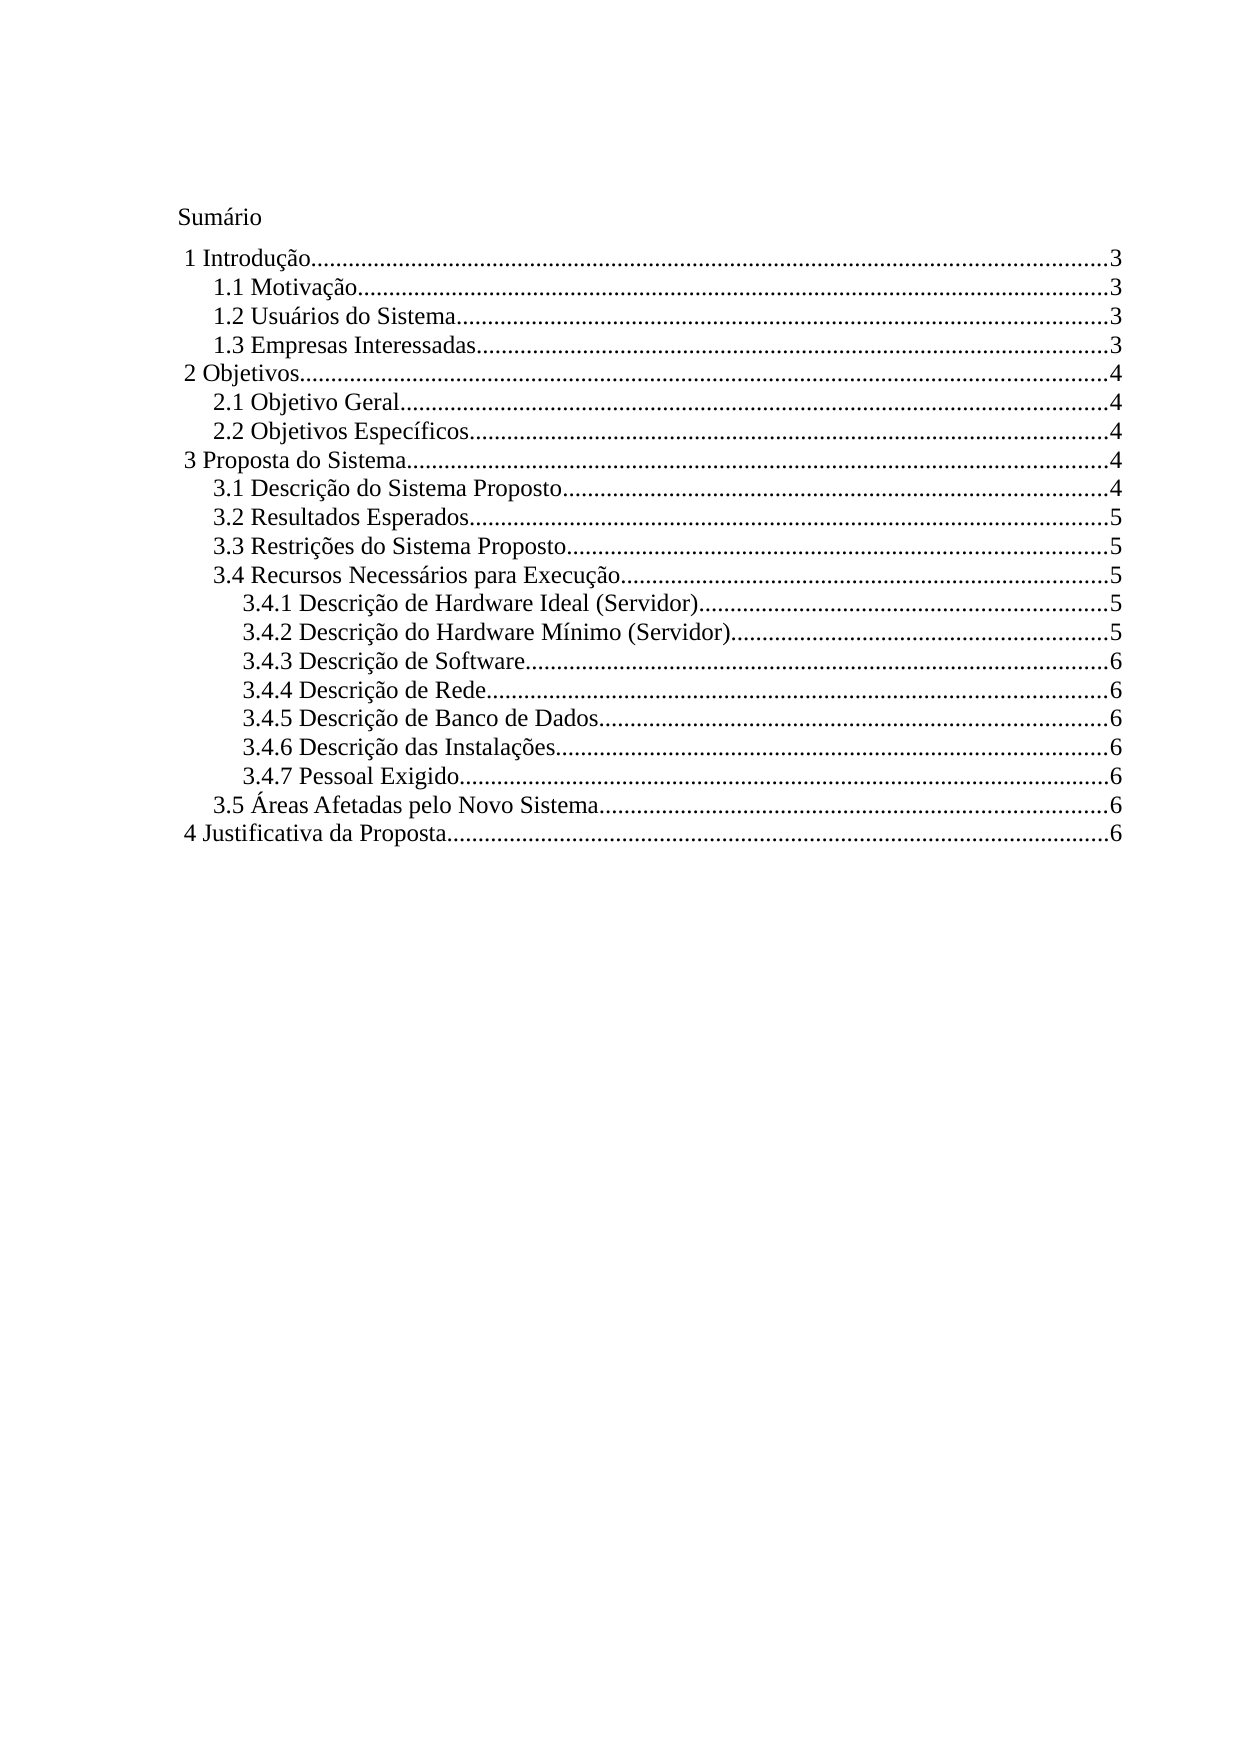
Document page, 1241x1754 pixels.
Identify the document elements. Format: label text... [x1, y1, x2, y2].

text 4 Justificativa da Proposta 6 [177, 818, 1122, 847]
text 1.3 Empresas Interessadas 3 [207, 330, 1122, 358]
text 3.4.5 Descrição de Banco de Dados 6 [236, 703, 1122, 732]
text 3.4.6 Descrição das Instalações 6 [236, 732, 1122, 761]
text 2.2 Objetivos Específicos 4 [207, 416, 1122, 445]
text 1.2 Usuários do Sistema 3 [207, 301, 1122, 330]
text 1 Introdução 3 [177, 243, 1122, 272]
text 3.3 Restrições do Sistema Proposto 5 [207, 531, 1122, 560]
text 1.1 Motivação 3 [207, 272, 1122, 301]
text 3.1 Descrição do Sistema Proposto 4 [207, 473, 1122, 502]
text 3 Proposta do Sistema 4 [177, 445, 1122, 473]
subtitle Sumário [177, 202, 1122, 231]
text 2 Objetivos 4 [177, 358, 1122, 387]
text 2.1 Objetivo Geral 4 [207, 387, 1122, 416]
text 3.4 Recursos Necessários para Execução 5 [207, 560, 1122, 588]
text 3.4.7 Pessoal Exigido 6 [236, 761, 1122, 790]
text 3.4.4 Descrição de Rede 6 [236, 675, 1122, 703]
text 3.2 Resultados Esperados 5 [207, 502, 1122, 531]
text 3.5 Áreas Afetadas pelo Novo Sistema 6 [207, 790, 1122, 818]
text 3.4.1 Descrição de Hardware Ideal (Servidor) 5 [236, 588, 1122, 617]
text 3.4.2 Descrição do Hardware Mínimo (Servidor) 5 [236, 617, 1122, 646]
text 3.4.3 Descrição de Software 6 [236, 646, 1122, 675]
